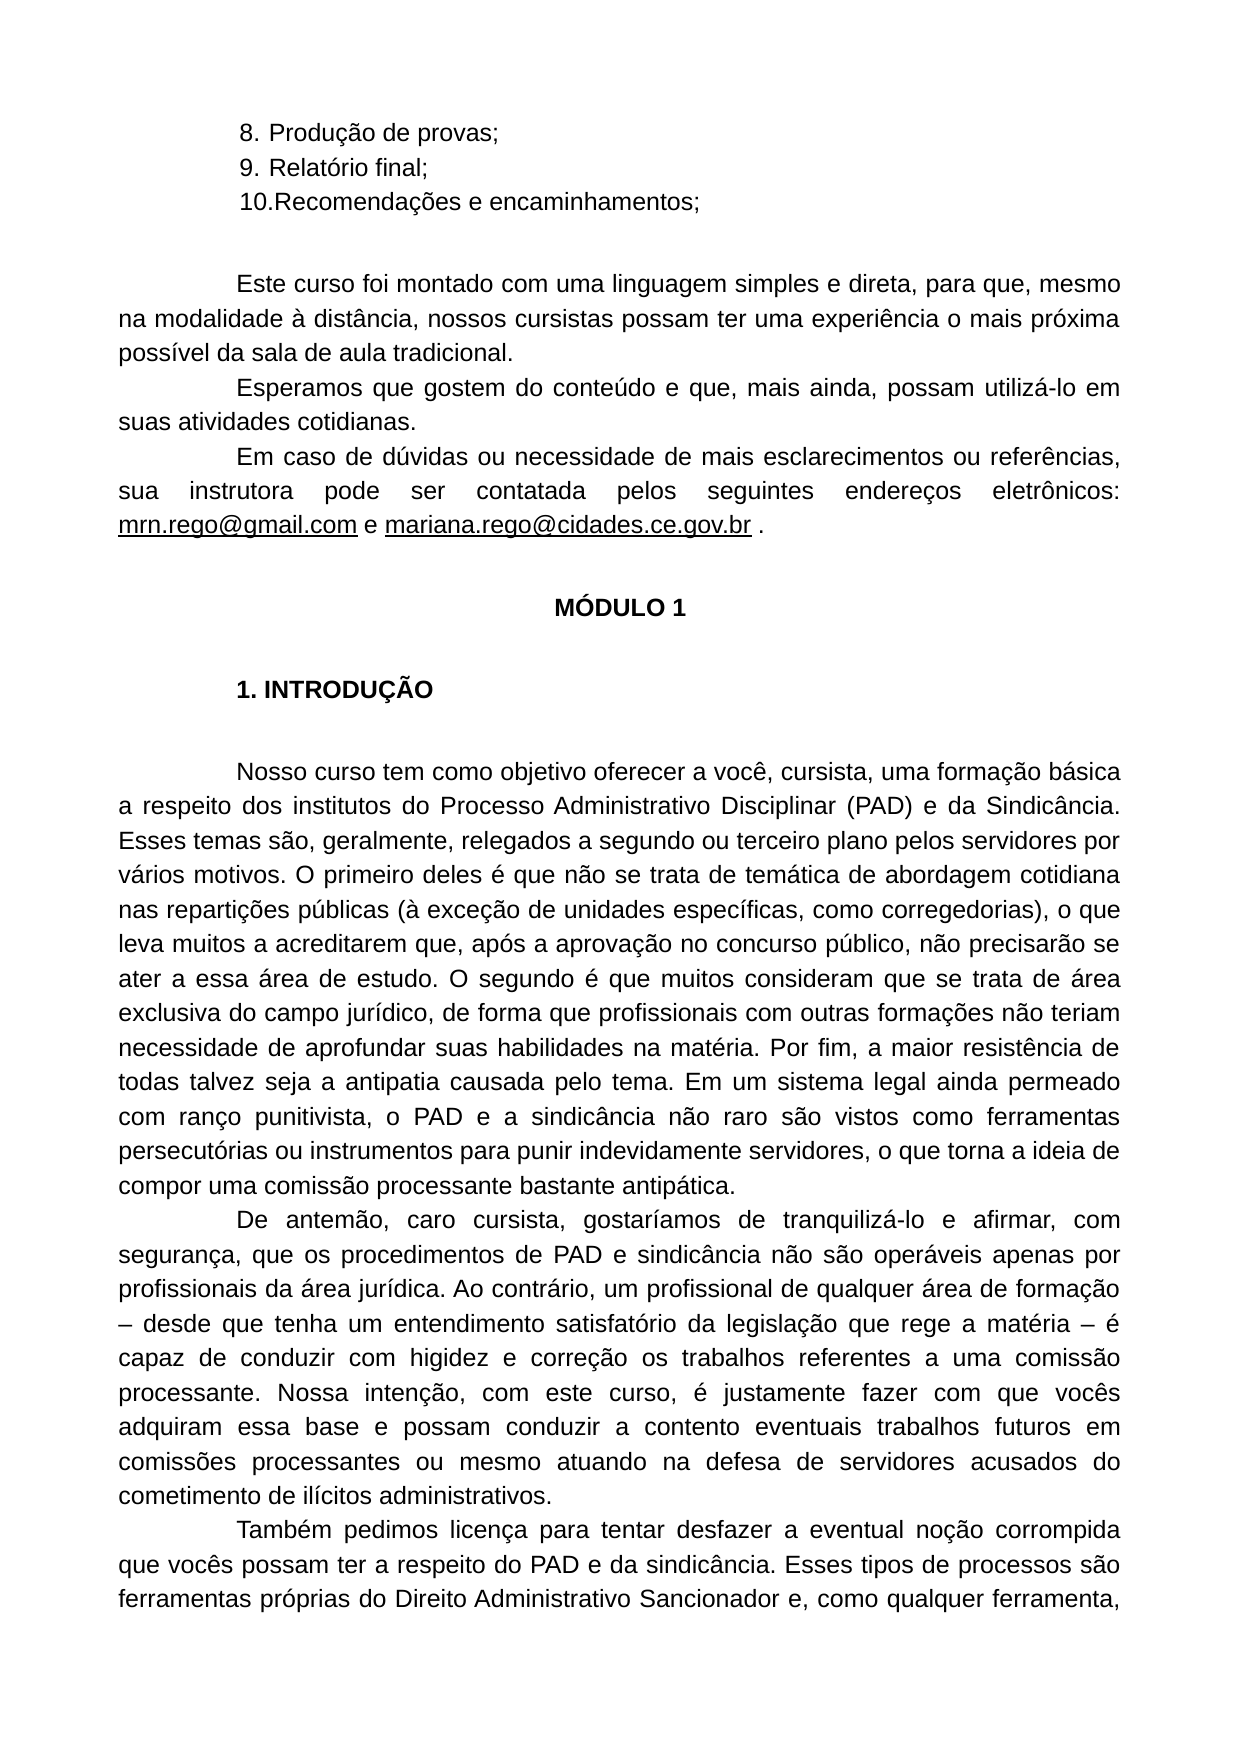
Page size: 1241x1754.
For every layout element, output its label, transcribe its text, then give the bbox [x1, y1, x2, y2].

text MÓDULO 1 [118, 593, 1122, 621]
text Esperamos que gostem do conteúdo e que, mais ainda, possam utilizá-lo em suas atividades cotidianas. [118, 373, 1122, 436]
text Em caso de dúvidas ou necessidade de mais esclarecimentos ou referências, sua instrutora pode ser contatada pelos seguintes endereços eletrônicos: mrn.rego@gmail.com e mariana.rego@cidades.ce.gov.br . [118, 442, 1122, 539]
text Também pedimos licença para tentar desfazer a eventual noção corrompida que vocês possam ter a respeito do PAD e da sindicância. Esses tipos de processos são ferramentas próprias do Direito Administrativo Sancionador e, como qualquer ferramenta, [118, 1515, 1122, 1613]
text De antemão, caro cursista, gostaríamos de tranquilizá-lo e afirmar, com segurança, que os procedimentos de PAD e sindicância não são operáveis apenas por profissionais da área jurídica. Ao contrário, um profissional de qualquer área de formação – desde que tenha um entendimento satisfatório da legislação que rege a matéria – é capaz de conduzir com higidez e correção os trabalhos referentes a uma comissão processante. Nossa intenção, com este curso, é justamente fazer com que vocês adquiram essa base e possam conduzir a contento eventuais trabalhos futuros em comissões processantes ou mesmo atuando na defesa de servidores acusados do cometimento de ilícitos administrativos. [118, 1205, 1122, 1510]
list Relatório final; [239, 153, 1122, 181]
list Recomendações e encaminhamentos; [239, 187, 1122, 216]
text Nosso curso tem como objetivo oferecer a você, cursista, uma formação básica a respeito dos institutos do Processo Administrativo Disciplinar (PAD) e da Sindicância. Esses temas são, geralmente, relegados a segundo ou terceiro plano pelos servidores por vários motivos. O primeiro deles é que não se trata de temática de abordagem cotidiana nas repartições públicas (à exceção de unidades específicas, como corregedorias), o que leva muitos a acreditarem que, após a aprovação no concurso público, não precisarão se ater a essa área de estudo. O segundo é que muitos consideram que se trata de área exclusiva do campo jurídico, de forma que profissionais com outras formações não teriam necessidade de aprofundar suas habilidades na matéria. Por fim, a maior resistência de todas talvez seja a antipatia causada pelo tema. Em um sistema legal ainda permeado com ranço punitivista, o PAD e a sindicância não raro são vistos como ferramentas persecutórias ou instrumentos para punir indevidamente servidores, o que torna a ideia de compor uma comissão processante bastante antipática. [118, 757, 1122, 1199]
text Este curso foi montado com uma linguagem simples e direta, para que, mesmo na modalidade à distância, nossos cursistas possam ter uma experiência o mais próxima possível da sala de aula tradicional. [118, 269, 1122, 367]
text 1. INTRODUÇÃO [118, 675, 1122, 703]
list Produção de provas; [239, 118, 1122, 147]
